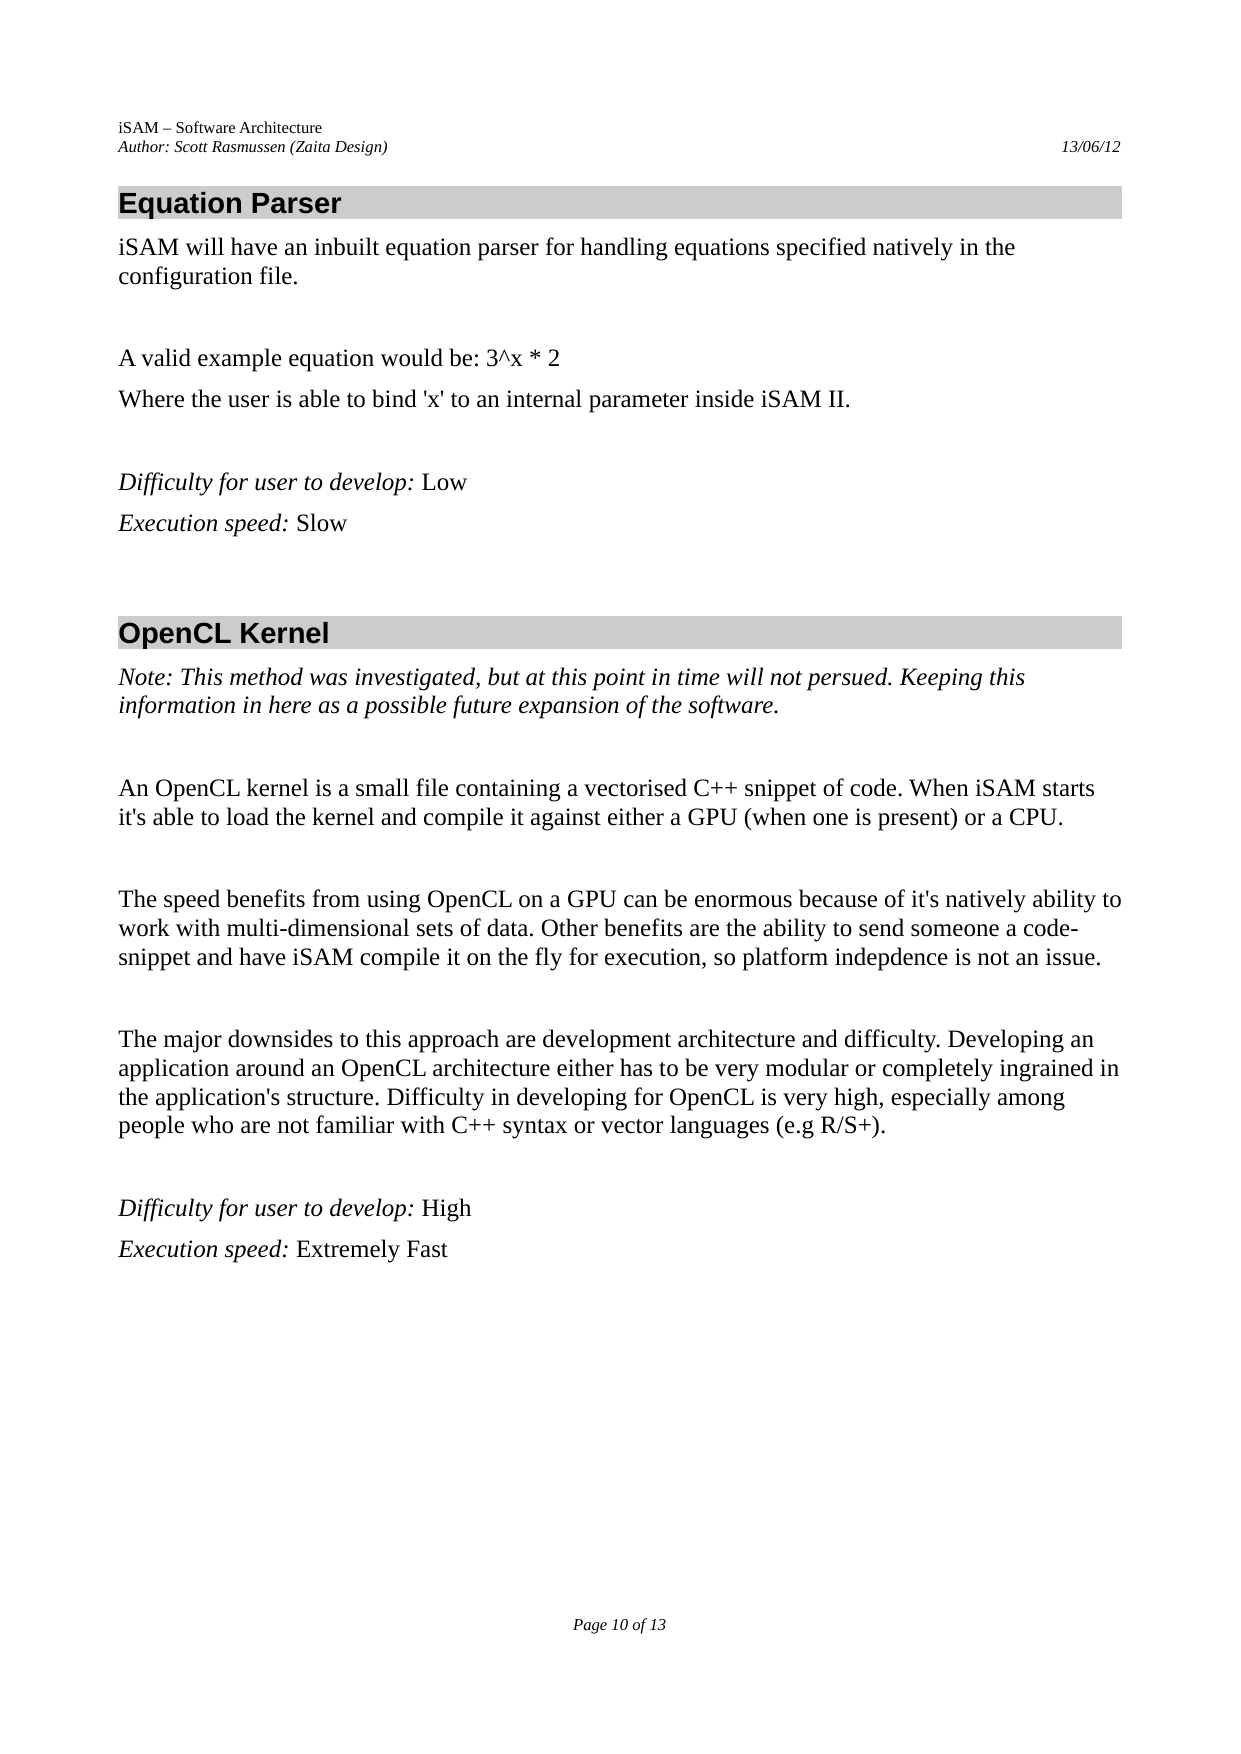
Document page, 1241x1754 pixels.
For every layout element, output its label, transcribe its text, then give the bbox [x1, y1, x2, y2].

text The major downsides to this approach are development architecture and difficulty. Developing an application around an OpenCL architecture either has to be very modular or completely ingrained in the application's structure. Difficulty in developing for OpenCL is very high, especially among people who are not familiar with C++ syntax or vector languages (e.g R/S+). [118, 1024, 1122, 1139]
text A valid example equation would be: 3^x * 2 [118, 343, 1122, 372]
text The speed benefits from using OpenCL on a GPU can be enormous because of it's natively ability to work with multi-dimensional sets of data. Other benefits are the ability to send someone a code-snippet and have iSAM compile it on the fly for execution, so platform indepdence is not an issue. [118, 884, 1122, 971]
text Where the user is able to bind 'x' to an internal parameter inside iSAM II. [118, 384, 1122, 413]
text Difficulty for user to develop: Low [118, 467, 1122, 496]
text Difficulty for user to develop: High [118, 1193, 1122, 1222]
text iSAM will have an inbuilt equation parser for handling equations specified natively in the configuration file. [118, 232, 1122, 289]
subtitle OpenCL Kernel [118, 616, 1122, 649]
text Execution speed: Slow [118, 508, 1122, 537]
subtitle Equation Parser [118, 186, 1122, 219]
text Execution speed: Extremely Fast [118, 1234, 1122, 1263]
text An OpenCL kernel is a small file containing a vectorised C++ snippet of code. When iSAM starts it's able to load the kernel and compile it against either a GPU (when one is present) or a CPU. [118, 773, 1122, 831]
text Note: This method was investigated, but at this point in time will not persued. Keeping this information in here as a possible future expansion of the software. [118, 662, 1122, 719]
